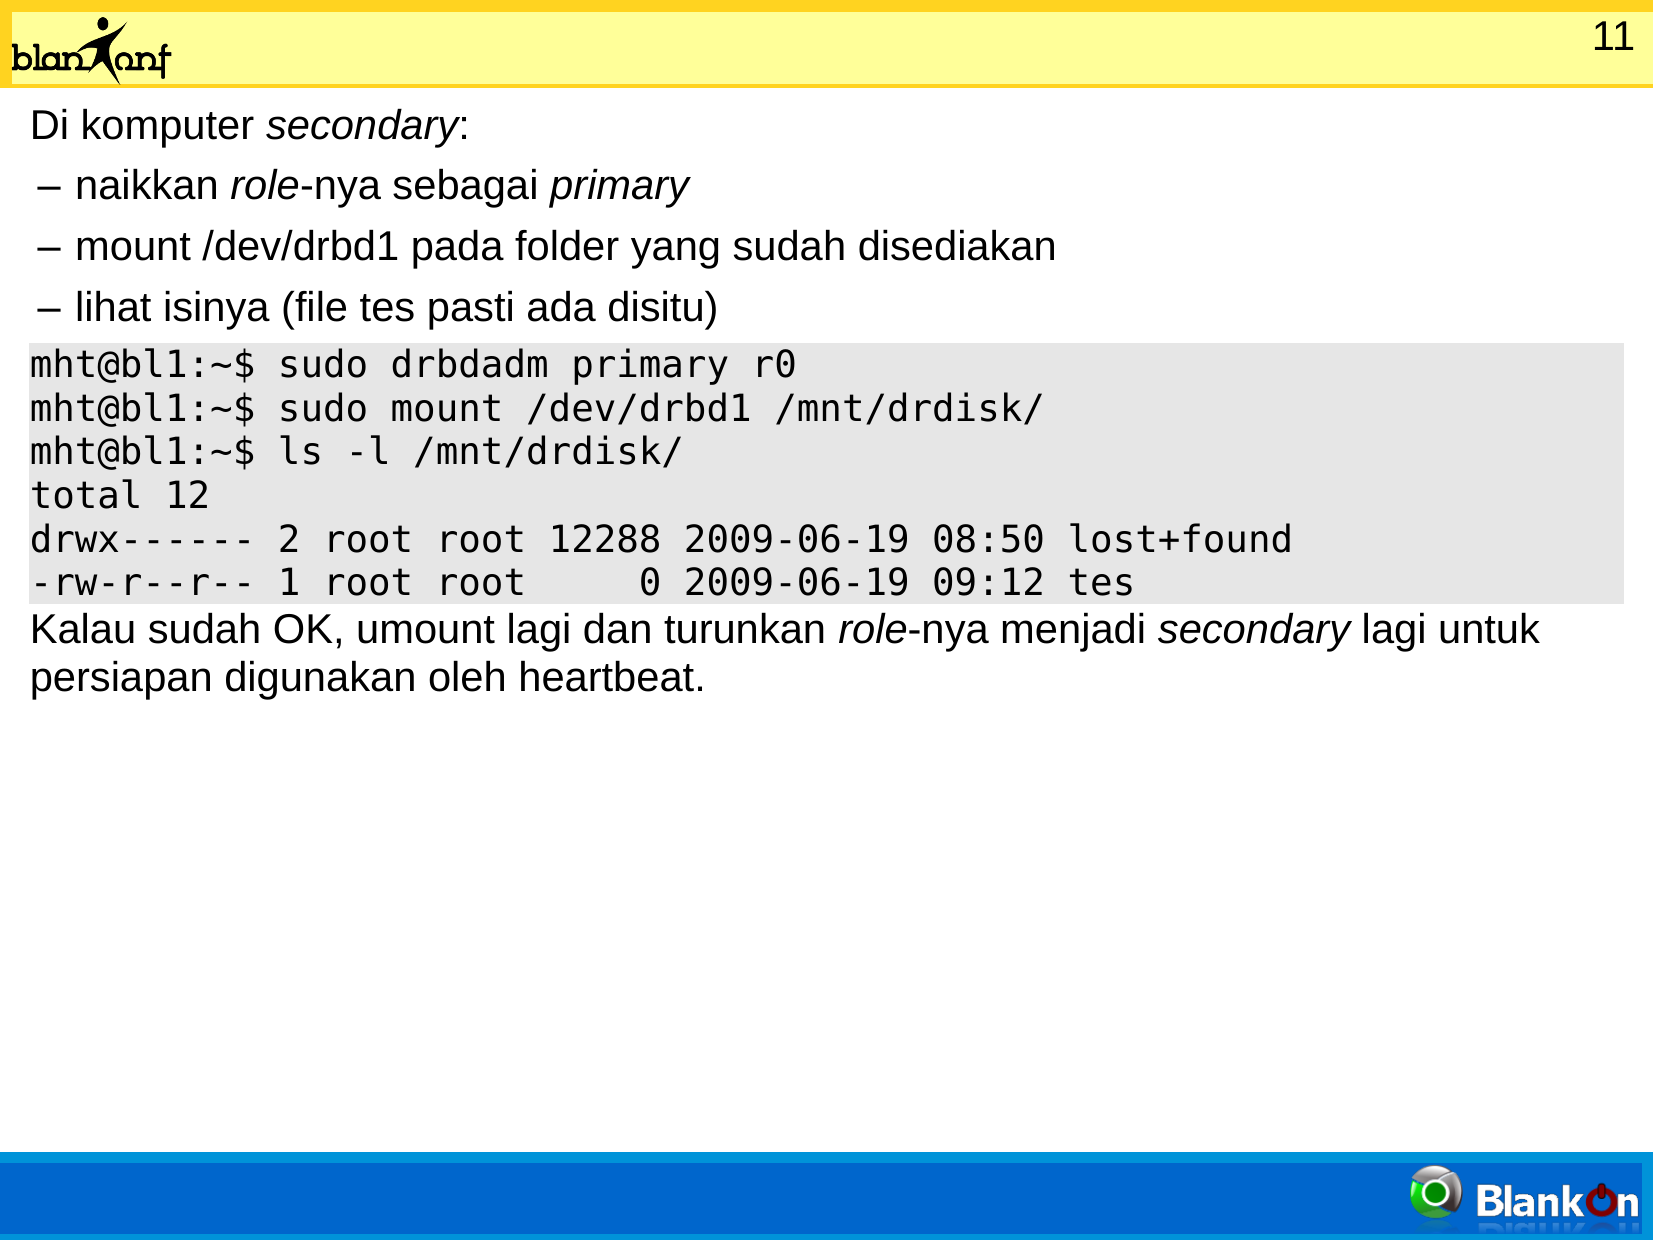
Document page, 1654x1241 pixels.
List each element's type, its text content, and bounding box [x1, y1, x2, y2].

list mount /dev/drbd1 pada folder yang sudah disediakan [37, 221, 1653, 269]
text mht@bl1:~$ sudo mount /dev/drbd1 /mnt/drdisk/ [29, 386, 1624, 430]
text drwx------ 2 root root 12288 2009-06-19 08:50 lost+found [29, 517, 1624, 561]
text Di komputer secondary: [29, 100, 1624, 148]
picture [11, 17, 172, 85]
picture [1405, 1164, 1641, 1233]
text -rw-r--r-- 1 root root 0 2009-06-19 09:12 tes [29, 561, 1624, 604]
text mht@bl1:~$ ls -l /mnt/drdisk/ [29, 430, 1624, 473]
text total 12 [29, 473, 1624, 517]
text mht@bl1:~$ sudo drbdadm primary r0 [29, 343, 1624, 386]
list lihat isinya (file tes pasti ada disitu) [37, 282, 1653, 330]
text Kalau sudah OK, umount lagi dan turunkan role-nya menjadi secondary lagi untuk persiapan digunakan oleh heartbeat. [29, 604, 1624, 700]
list naikkan role-nya sebagai primary [37, 161, 1653, 209]
